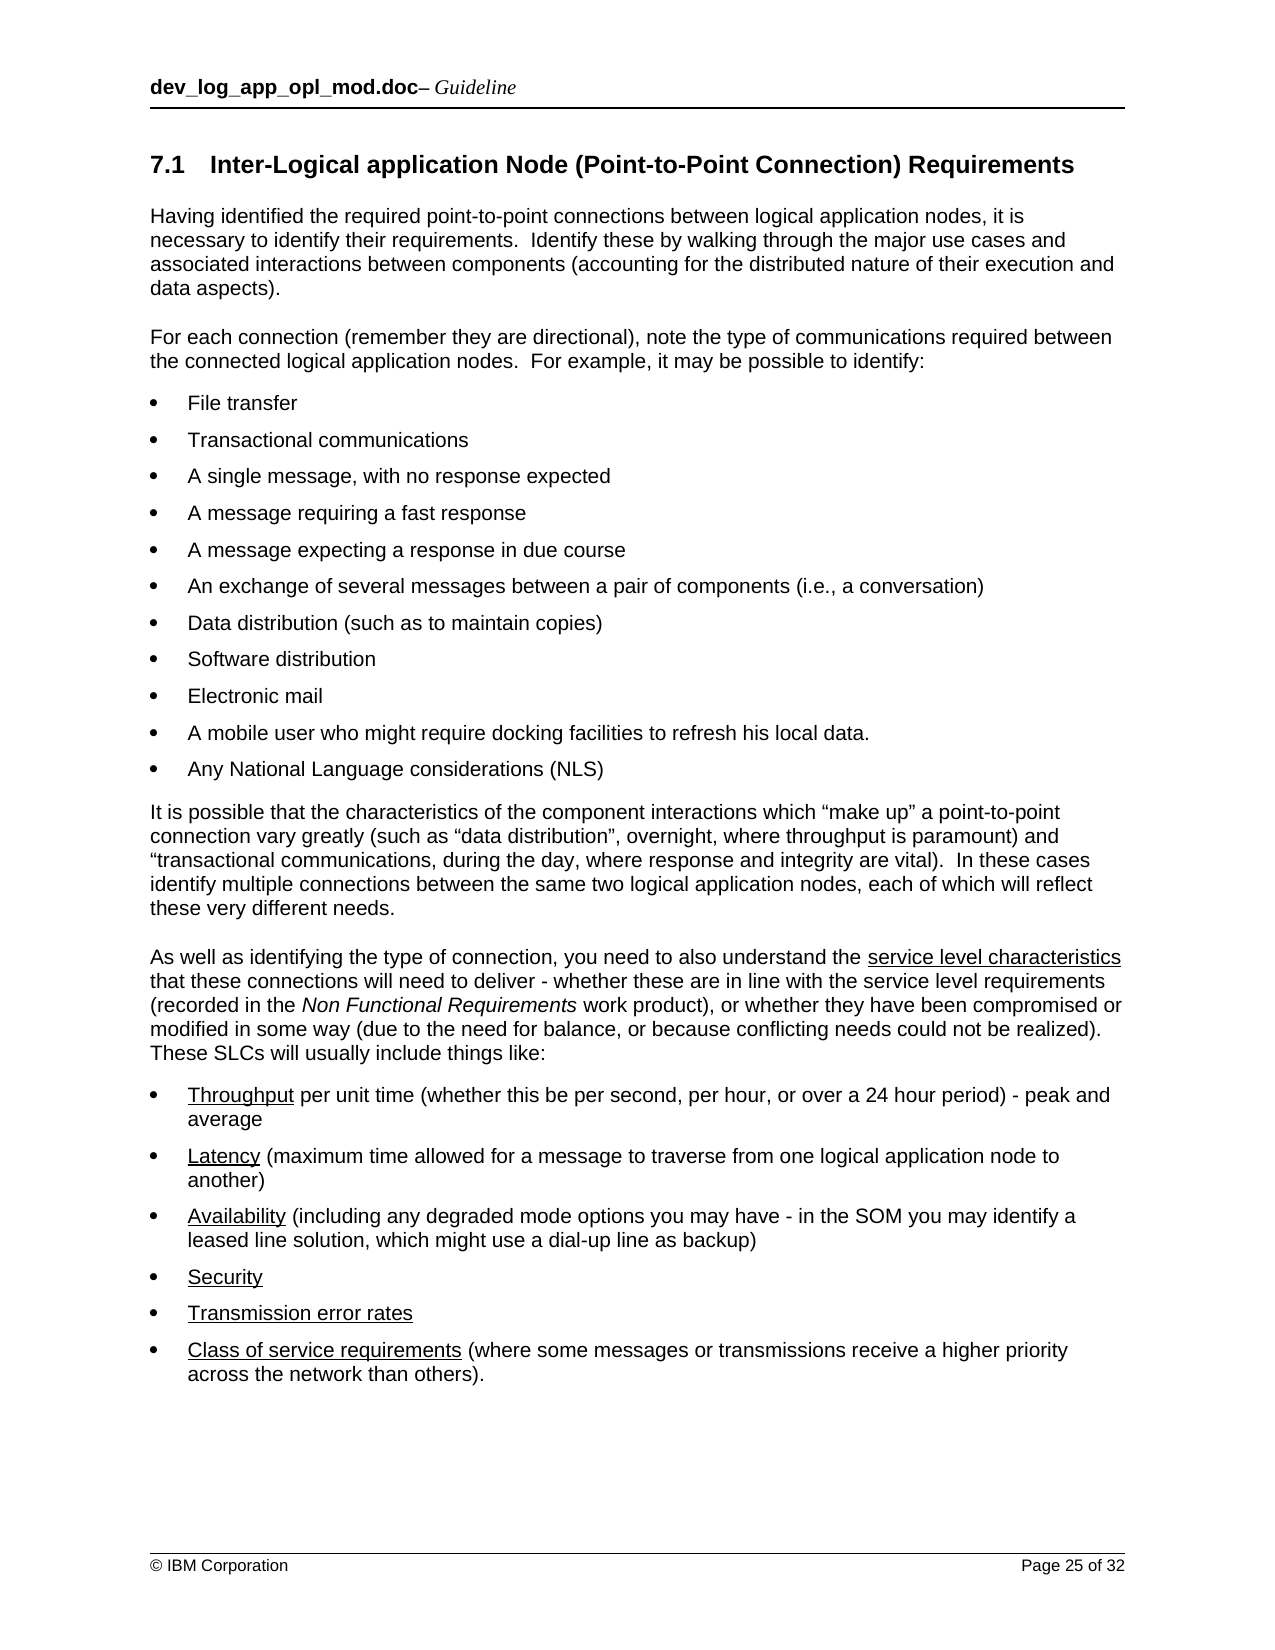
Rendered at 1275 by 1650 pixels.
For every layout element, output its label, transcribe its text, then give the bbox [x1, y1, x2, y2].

list A single message, with no response expected [150, 464, 1125, 488]
list Software distribution [150, 647, 1125, 671]
list Data distribution (such as to maintain copies) [150, 611, 1125, 635]
text For each connection (remember they are directional), note the type of communications required between the connected logical application nodes. For example, it may be possible to identify: [150, 324, 1125, 372]
list Transmission error rates [150, 1301, 1125, 1325]
list An exchange of several messages between a pair of components (i.e., a conversation) [150, 574, 1125, 598]
list A message expecting a response in due course [150, 537, 1125, 562]
list Any National Language considerations (NLS) [150, 757, 1125, 781]
list Transactional communications [150, 428, 1125, 452]
list Latency (maximum time allowed for a message to traverse from one logical application node to another) [150, 1143, 1125, 1192]
list A message requiring a fast response [150, 501, 1125, 525]
list File transfer [150, 391, 1125, 415]
list A mobile user who might require docking facilities to refresh his local data. [150, 720, 1125, 744]
list Security [150, 1264, 1125, 1289]
text It is possible that the characteristics of the component interactions which “make up” a point-to-point connection vary greatly (such as “data distribution”, overnight, where throughput is paramount) and “transactional communications, during the day, where response and integrity are vital). In these cases identify multiple connections between the same two logical application nodes, each of which will reflect these very different needs. [150, 800, 1125, 919]
list Electronic mail [150, 684, 1125, 708]
text As well as identifying the type of connection, you need to also understand the service level characteristics that these connections will need to deliver - whether these are in line with the service level requirements (recorded in the Non Functional Requirements work product), or whether they have been compromised or modified in some way (due to the need for balance, or because conflicting needs could not be realized). These SLCs will usually include things like: [150, 944, 1125, 1064]
list Availability (including any degraded mode options you may have - in the SOM you may identify a leased line solution, which might use a dial-up line as backup) [150, 1204, 1125, 1252]
text Having identified the required point-to-point connections between logical application nodes, it is necessary to identify their requirements. Identify these by walking through the major use cases and associated interactions between components (accounting for the distributed nature of their execution and data aspects). [150, 204, 1125, 299]
subtitle Inter-Logical application Node (Point-to-Point Connection) Requirements [150, 150, 1125, 179]
list Class of service requirements (where some messages or transmissions receive a higher priority across the network than others). [150, 1338, 1125, 1386]
list Throughput per unit time (whether this be per second, per hour, or over a 24 hour period) - peak and average [150, 1083, 1125, 1131]
